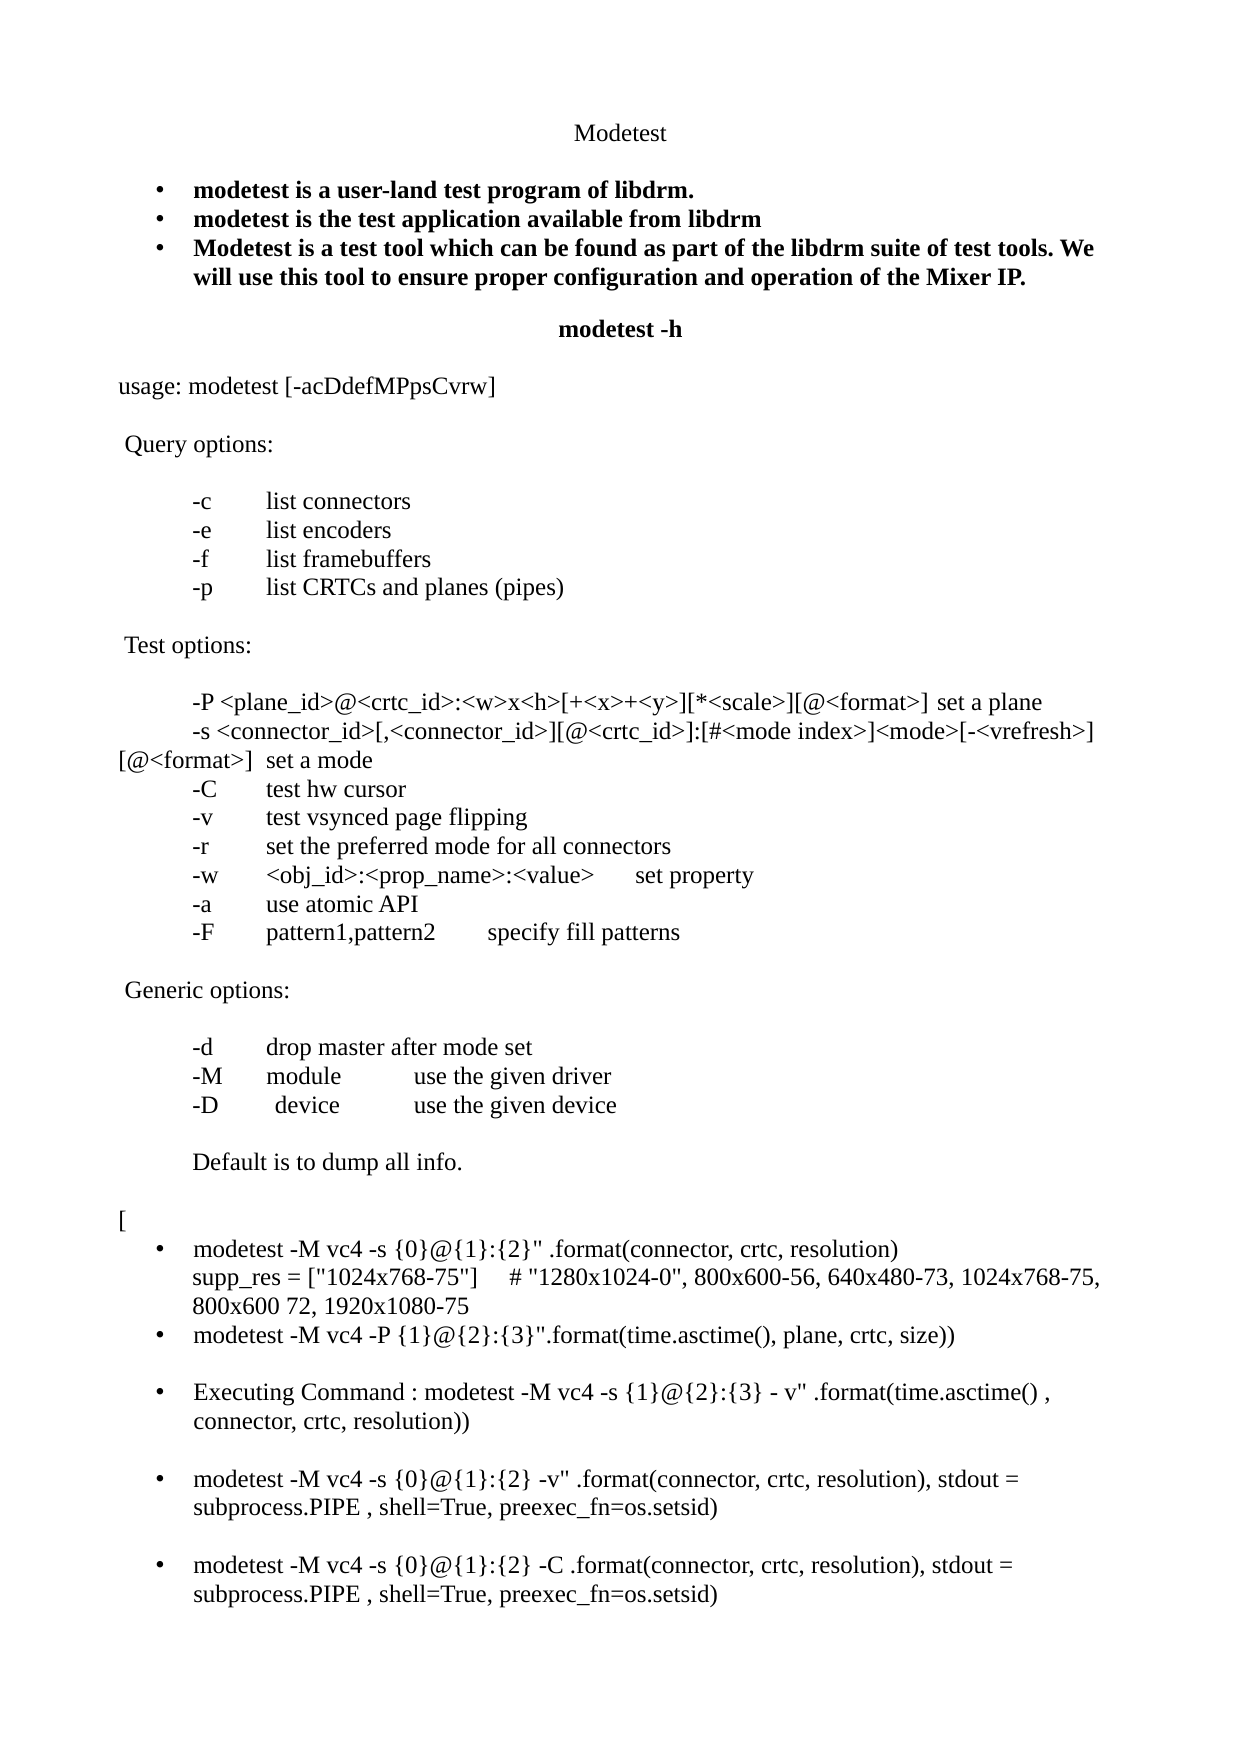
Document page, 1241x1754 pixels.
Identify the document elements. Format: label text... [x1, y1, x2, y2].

text [ [118, 1205, 1122, 1234]
text usage: modetest [-acDdefMPpsCvrw] [118, 371, 1122, 400]
text -f list framebuffers [118, 544, 1122, 572]
list modetest -M vc4 -s {0}@{1}:{2}" .format(connector, crtc, resolution) [156, 1234, 1122, 1262]
text Default is to dump all info. [118, 1147, 1122, 1176]
list modetest -M vc4 -P {1}@{2}:{3}".format(time.asctime(), plane, crtc, size)) [156, 1320, 1122, 1349]
text -M module use the given driver [118, 1061, 1122, 1090]
text -r set the preferred mode for all connectors [118, 831, 1122, 860]
list modetest -M vc4 -s {0}@{1}:{2} -v" .format(connector, crtc, resolution), stdout = subprocess.PIPE , shell=True, preexec_fn=os.setsid) [156, 1464, 1122, 1521]
text -D device use the given device [118, 1090, 1122, 1119]
text -C test hw cursor [118, 774, 1122, 802]
text Modetest [118, 118, 1122, 147]
text Generic options: [118, 975, 1122, 1004]
text modetest -h [118, 314, 1122, 342]
text Test options: [118, 630, 1122, 659]
text -s <connector_id>[,<connector_id>][@<crtc_id>]:[#<mode index>]<mode>[-<vrefresh>][@<format>] set a mode [118, 716, 1122, 774]
list modetest is a user-land test program of libdrm. [156, 176, 1122, 204]
text -P <plane_id>@<crtc_id>:<w>x<h>[+<x>+<y>][*<scale>][@<format>] set a plane [118, 687, 1122, 716]
text -F pattern1,pattern2 specify fill patterns [118, 917, 1122, 946]
text Query options: [118, 429, 1122, 457]
list modetest -M vc4 -s {0}@{1}:{2} -C .format(connector, crtc, resolution), stdout = subprocess.PIPE , shell=True, preexec_fn=os.setsid) [156, 1550, 1122, 1607]
text -p list CRTCs and planes (pipes) [118, 572, 1122, 601]
list Executing Command : modetest -M vc4 -s {1}@{2}:{3} - v" .format(time.asctime() , connector, crtc, resolution)) [156, 1377, 1122, 1435]
text supp_res = ["1024x768-75"] # "1280x1024-0", 800x600-56, 640x480-73, 1024x768-75, 800x600 72, 1920x1080-75 [118, 1262, 1122, 1320]
text -a use atomic API [118, 889, 1122, 917]
list Modetest is a test tool which can be found as part of the libdrm suite of test tools. We will use this tool to ensure proper configuration and operation of the Mixer IP. [156, 233, 1122, 291]
text -w <obj_id>:<prop_name>:<value> set property [118, 860, 1122, 889]
text -v test vsynced page flipping [118, 802, 1122, 831]
list modetest is the test application available from libdrm [156, 204, 1122, 233]
text -e list encoders [118, 515, 1122, 544]
text -c list connectors [118, 486, 1122, 515]
text -d drop master after mode set [118, 1032, 1122, 1061]
